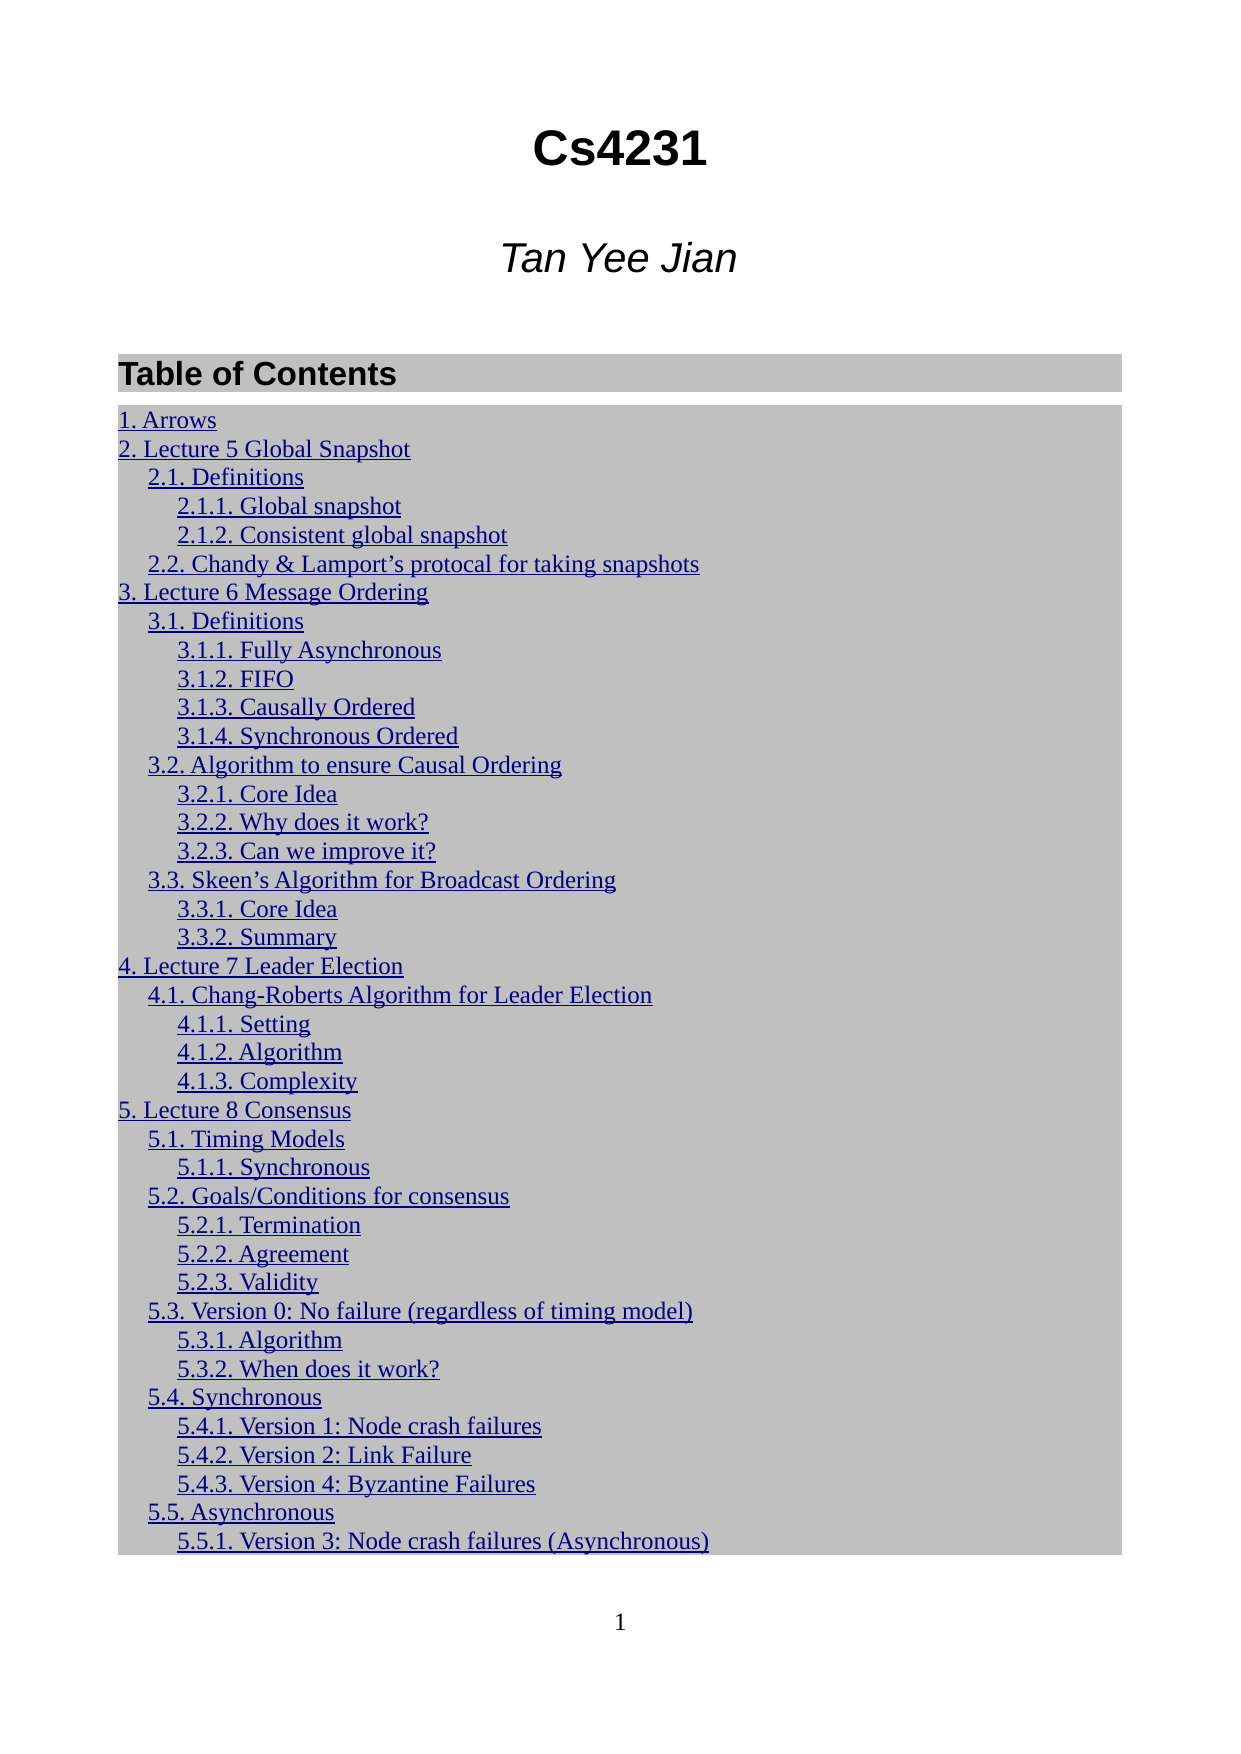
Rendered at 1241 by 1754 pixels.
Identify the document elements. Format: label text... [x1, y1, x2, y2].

text 4.1.2. Algorithm [177, 1037, 1122, 1066]
text 3.1. Definitions [148, 606, 1122, 635]
text 3.3.2. Summary [177, 922, 1122, 951]
text 5.2.3. Validity [177, 1267, 1122, 1296]
subtitle Table of Contents [118, 354, 1122, 392]
text 1. Arrows [118, 405, 1122, 434]
text 5.4. Synchronous [148, 1382, 1122, 1411]
text 3.3. Skeen’s Algorithm for Broadcast Ordering [148, 865, 1122, 894]
text 2.2. Chandy & Lamport’s protocal for taking snapshots [148, 549, 1122, 577]
text 3.2.3. Can we improve it? [177, 836, 1122, 865]
text 5.2. Goals/Conditions for consensus [148, 1181, 1122, 1210]
text 5.5.1. Version 3: Node crash failures (Asynchronous) [177, 1526, 1122, 1555]
text 3.3.1. Core Idea [177, 894, 1122, 922]
text 5.2.1. Termination [177, 1210, 1122, 1239]
text 5.4.3. Version 4: Byzantine Failures [177, 1469, 1122, 1497]
text 5.3.1. Algorithm [177, 1325, 1122, 1354]
text 3.1.2. FIFO [177, 664, 1122, 692]
text 5.1.1. Synchronous [177, 1152, 1122, 1181]
text 5.4.1. Version 1: Node crash failures [177, 1411, 1122, 1440]
text 4. Lecture 7 Leader Election [118, 951, 1122, 980]
text 5.5. Asynchronous [148, 1497, 1122, 1526]
text 3.1.3. Causally Ordered [177, 692, 1122, 721]
text 5.2.2. Agreement [177, 1239, 1122, 1267]
subtitle Tan Yee Jian [118, 233, 1122, 281]
text 3.1.4. Synchronous Ordered [177, 721, 1122, 750]
text 5.1. Timing Models [148, 1124, 1122, 1152]
text 3.2. Algorithm to ensure Causal Ordering [148, 750, 1122, 779]
text 3.1.1. Fully Asynchronous [177, 635, 1122, 664]
text 2.1.2. Consistent global snapshot [177, 520, 1122, 549]
text 2.1. Definitions [148, 462, 1122, 491]
text 3. Lecture 6 Message Ordering [118, 577, 1122, 606]
text 5.4.2. Version 2: Link Failure [177, 1440, 1122, 1469]
text 3.2.2. Why does it work? [177, 807, 1122, 836]
title Cs4231 [118, 118, 1122, 176]
text 4.1. Chang-Roberts Algorithm for Leader Election [148, 980, 1122, 1009]
text 2. Lecture 5 Global Snapshot [118, 434, 1122, 462]
text 2.1.1. Global snapshot [177, 491, 1122, 520]
text 5.3.2. When does it work? [177, 1354, 1122, 1382]
text 5.3. Version 0: No failure (regardless of timing model) [148, 1296, 1122, 1325]
text 4.1.1. Setting [177, 1009, 1122, 1037]
text 3.2.1. Core Idea [177, 779, 1122, 807]
text 4.1.3. Complexity [177, 1066, 1122, 1095]
text 5. Lecture 8 Consensus [118, 1095, 1122, 1124]
